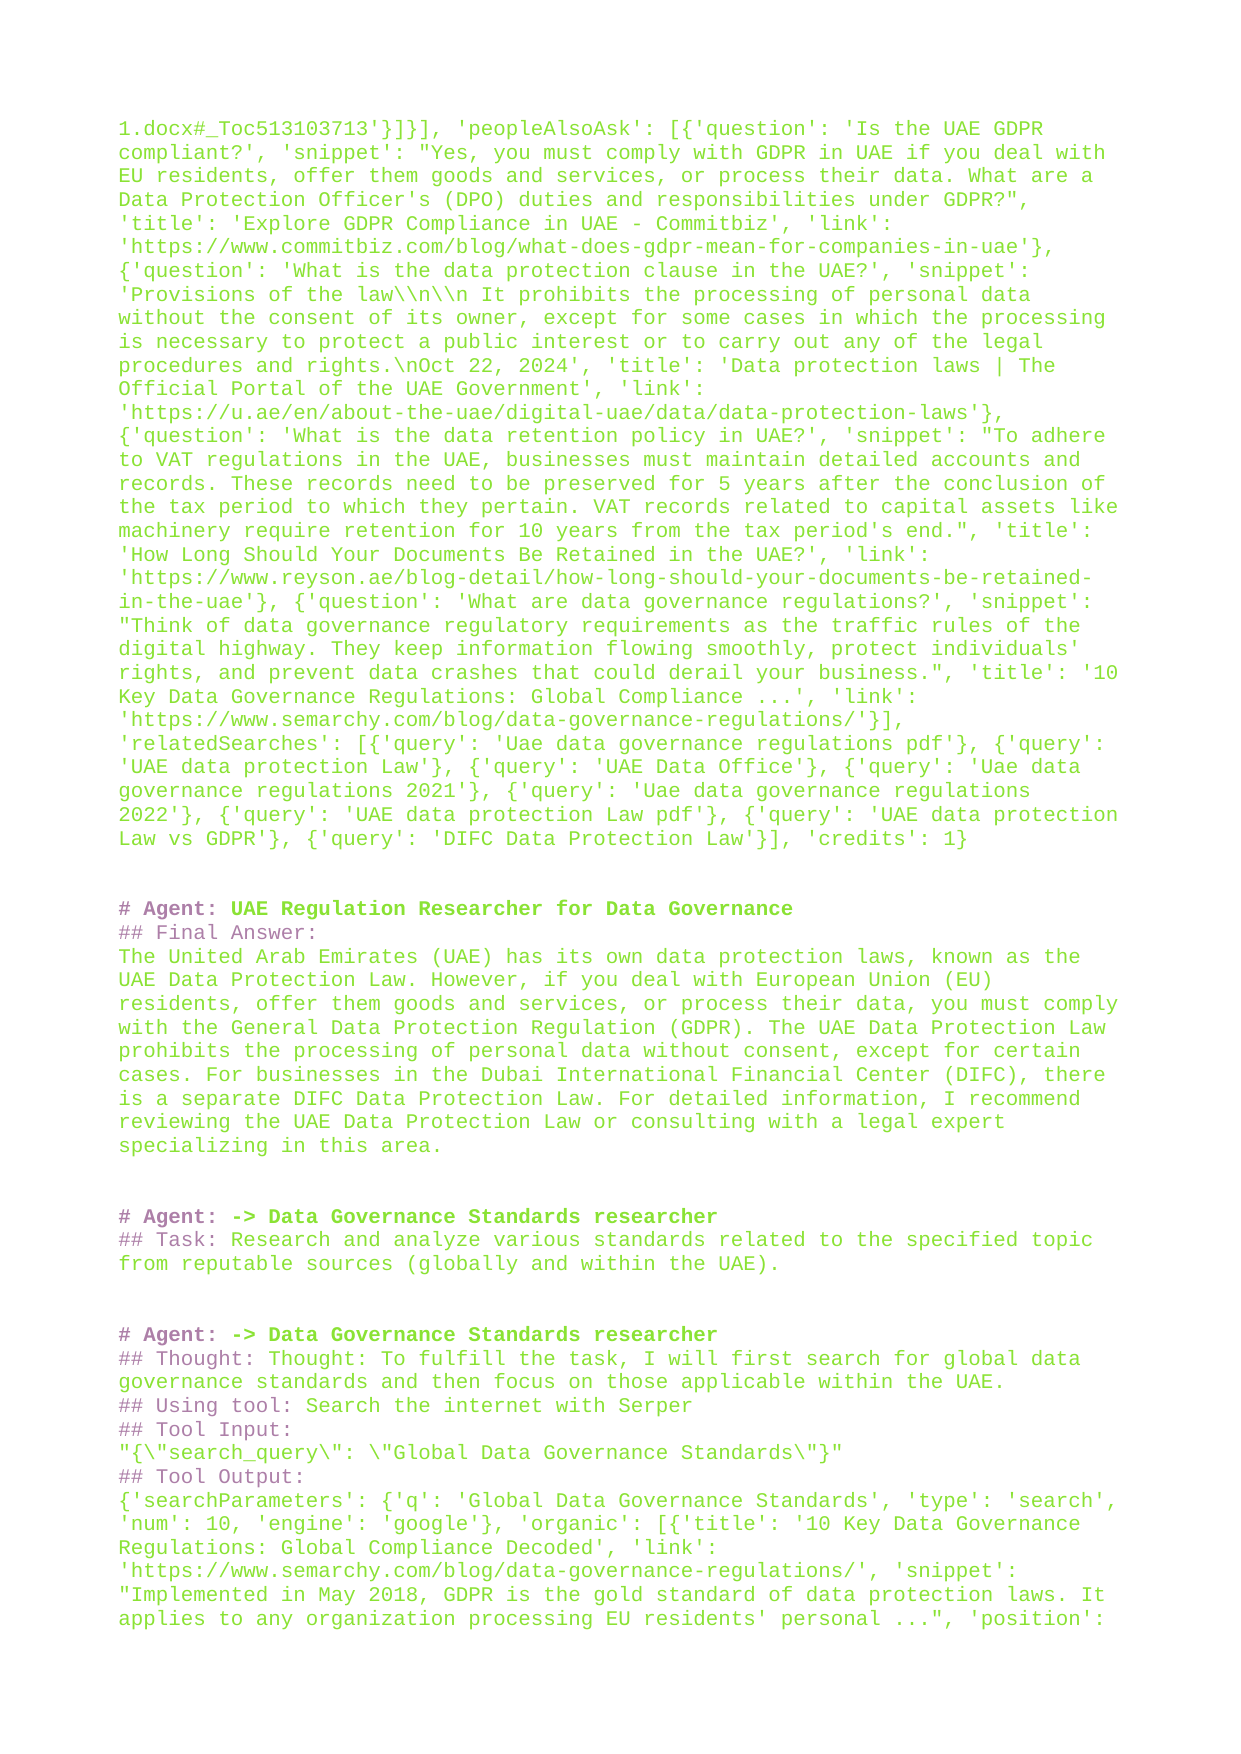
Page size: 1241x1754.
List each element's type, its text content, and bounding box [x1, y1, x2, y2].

text # Agent: -> Data Governance Standards researcher [118, 1206, 1122, 1229]
text The United Arab Emirates (UAE) has its own data protection laws, known as the UAE Data Protection Law. However, if you deal with European Union (EU) residents, offer them goods and services, or process their data, you must comply with the General Data Protection Regulation (GDPR). The UAE Data Protection Law prohibits the processing of personal data without consent, except for certain cases. For businesses in the Dubai International Financial Center (DIFC), there is a separate DIFC Data Protection Law. For detailed information, I recommend reviewing the UAE Data Protection Law or consulting with a legal expert specializing in this area. [118, 946, 1122, 1158]
text ## Tool Input: [118, 1419, 1122, 1442]
text # Agent: UAE Regulation Researcher for Data Governance [118, 898, 1122, 922]
text "{\"search_query\": \"Global Data Governance Standards\"}" [118, 1442, 1122, 1466]
text ## Task: Research and analyze various standards related to the specified topic from reputable sources (globally and within the UAE). [118, 1229, 1122, 1277]
text ## Using tool: Search the internet with Serper [118, 1395, 1122, 1419]
text {'searchParameters': {'q': 'Global Data Governance Standards', 'type': 'search', 'num': 10, 'engine': 'google'}, 'organic': [{'title': '10 Key Data Governance Regulations: Global Compliance Decoded', 'link': 'https://www.semarchy.com/blog/data-governance-regulations/', 'snippet': "Implemented in May 2018, GDPR is the gold standard of data protection laws. It applies to any organization processing EU residents' personal ...", 'position': [118, 1489, 1122, 1631]
text ## Thought: Thought: To fulfill the task, I will first search for global data governance standards and then focus on those applicable within the UAE. [118, 1348, 1122, 1395]
text ## Final Answer: [118, 922, 1122, 946]
text 1.docx#_Toc513103713'}]}], 'peopleAlsoAsk': [{'question': 'Is the UAE GDPR compliant?', 'snippet': "Yes, you must comply with GDPR in UAE if you deal with EU residents, offer them goods and services, or process their data. What are a Data Protection Officer's (DPO) duties and responsibilities under GDPR?", 'title': 'Explore GDPR Compliance in UAE - Commitbiz', 'link': 'https://www.commitbiz.com/blog/what-does-gdpr-mean-for-companies-in-uae'}, {'question': 'What is the data protection clause in the UAE?', 'snippet': 'Provisions of the law\\n\\n It prohibits the processing of personal data without the consent of its owner, except for some cases in which the processing is necessary to protect a public interest or to carry out any of the legal procedures and rights.\nOct 22, 2024', 'title': 'Data protection laws | The Official Portal of the UAE Government', 'link': 'https://u.ae/en/about-the-uae/digital-uae/data/data-protection-laws'}, {'question': 'What is the data retention policy in UAE?', 'snippet': "To adhere to VAT regulations in the UAE, businesses must maintain detailed accounts and records. These records need to be preserved for 5 years after the conclusion of the tax period to which they pertain. VAT records related to capital assets like machinery require retention for 10 years from the tax period's end.", 'title': 'How Long Should Your Documents Be Retained in the UAE?', 'link': 'https://www.reyson.ae/blog-detail/how-long-should-your-documents-be-retained-in-the-uae'}, {'question': 'What are data governance regulations?', 'snippet': "Think of data governance regulatory requirements as the traffic rules of the digital highway. They keep information flowing smoothly, protect individuals' rights, and prevent data crashes that could derail your business.", 'title': '10 Key Data Governance Regulations: Global Compliance ...', 'link': 'https://www.semarchy.com/blog/data-governance-regulations/'}], 'relatedSearches': [{'query': 'Uae data governance regulations pdf'}, {'query': 'UAE data protection Law'}, {'query': 'UAE Data Office'}, {'query': 'Uae data governance regulations 2021'}, {'query': 'Uae data governance regulations 2022'}, {'query': 'UAE data protection Law pdf'}, {'query': 'UAE data protection Law vs GDPR'}, {'query': 'DIFC Data Protection Law'}], 'credits': 1} [118, 118, 1122, 851]
text # Agent: -> Data Governance Standards researcher [118, 1324, 1122, 1348]
text ## Tool Output: [118, 1466, 1122, 1489]
